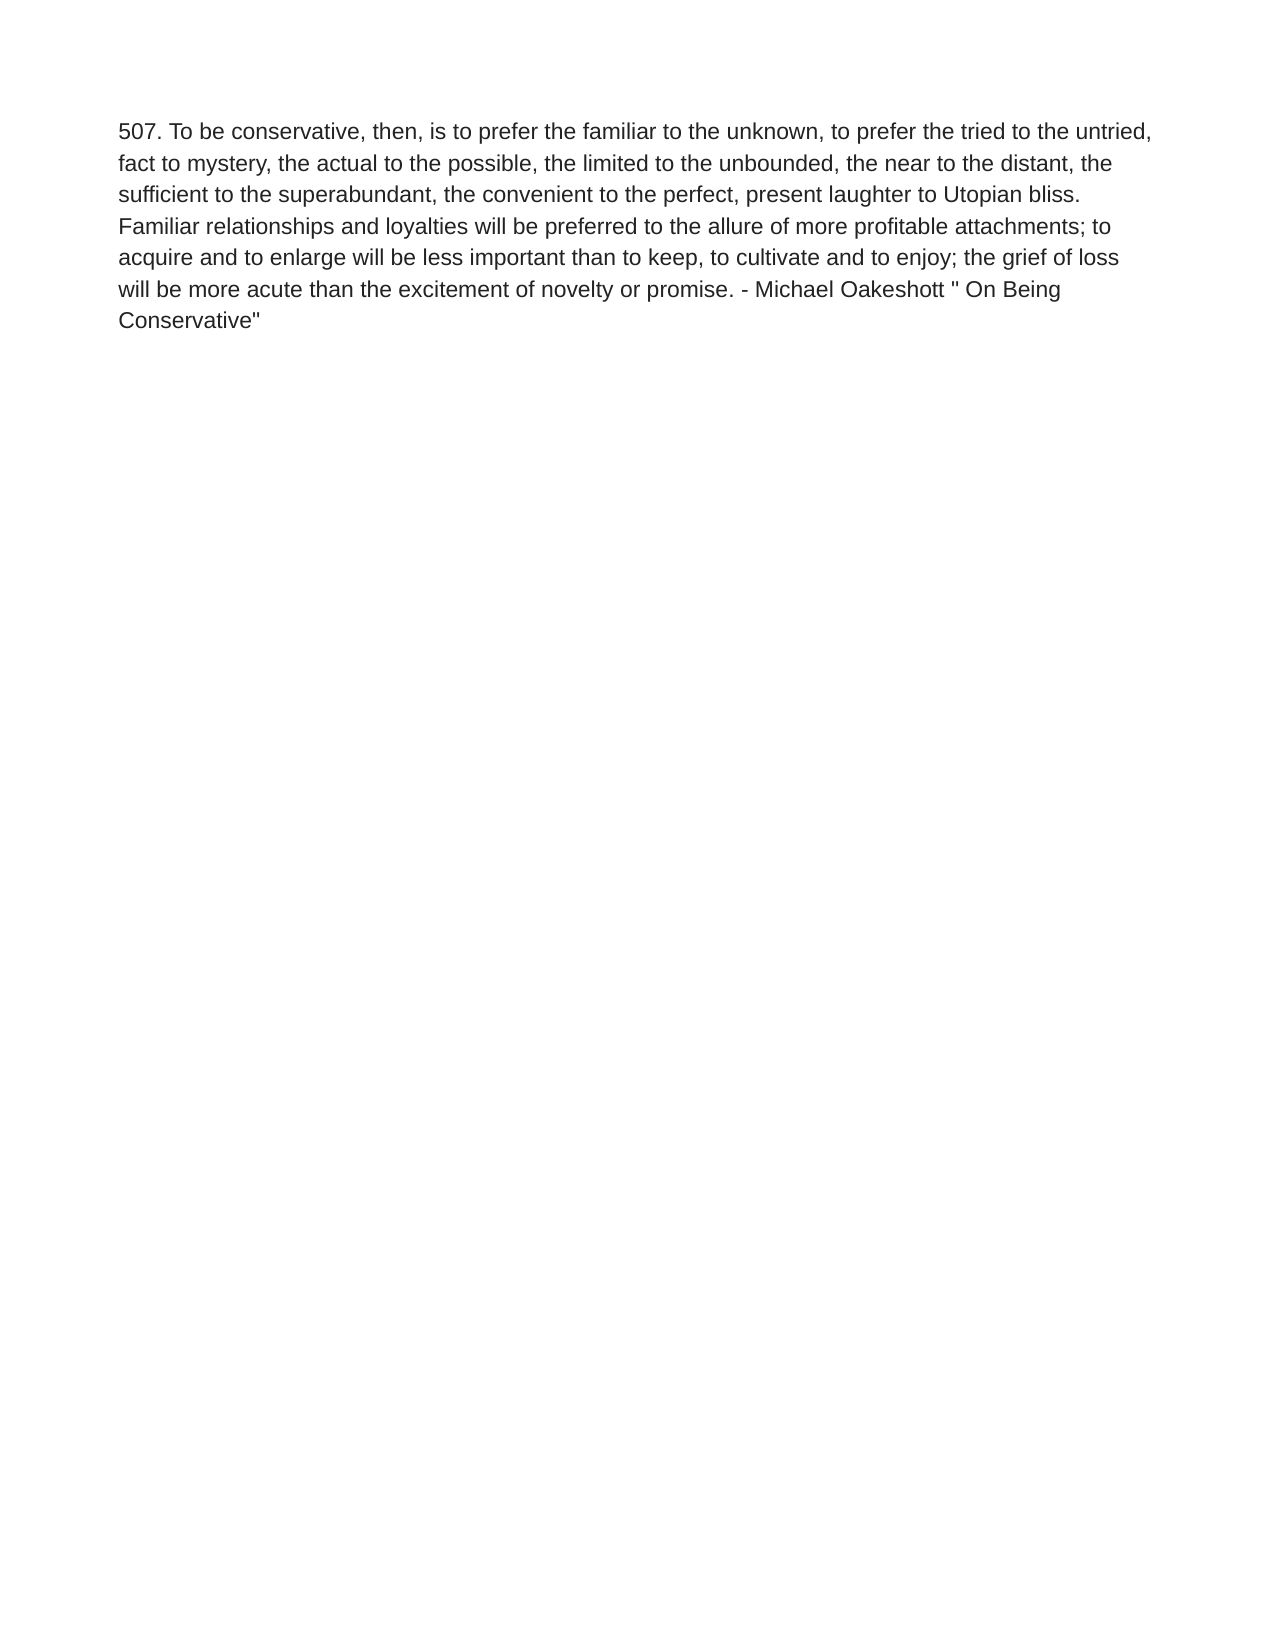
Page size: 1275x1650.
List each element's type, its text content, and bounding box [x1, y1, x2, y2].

text 507. To be conservative, then, is to prefer the familiar to the unknown, to prefer the tried to the untried, fact to mystery, the actual to the possible, the limited to the unbounded, the near to the distant, the sufficient to the superabundant, the convenient to the perfect, present laughter to Utopian bliss. Familiar relationships and loyalties will be preferred to the allure of more profitable attachments; to acquire and to enlarge will be less important than to keep, to cultivate and to enjoy; the grief of loss will be more acute than the excitement of novelty or promise. - Michael Oakeshott " On Being Conservative" [118, 118, 1157, 334]
